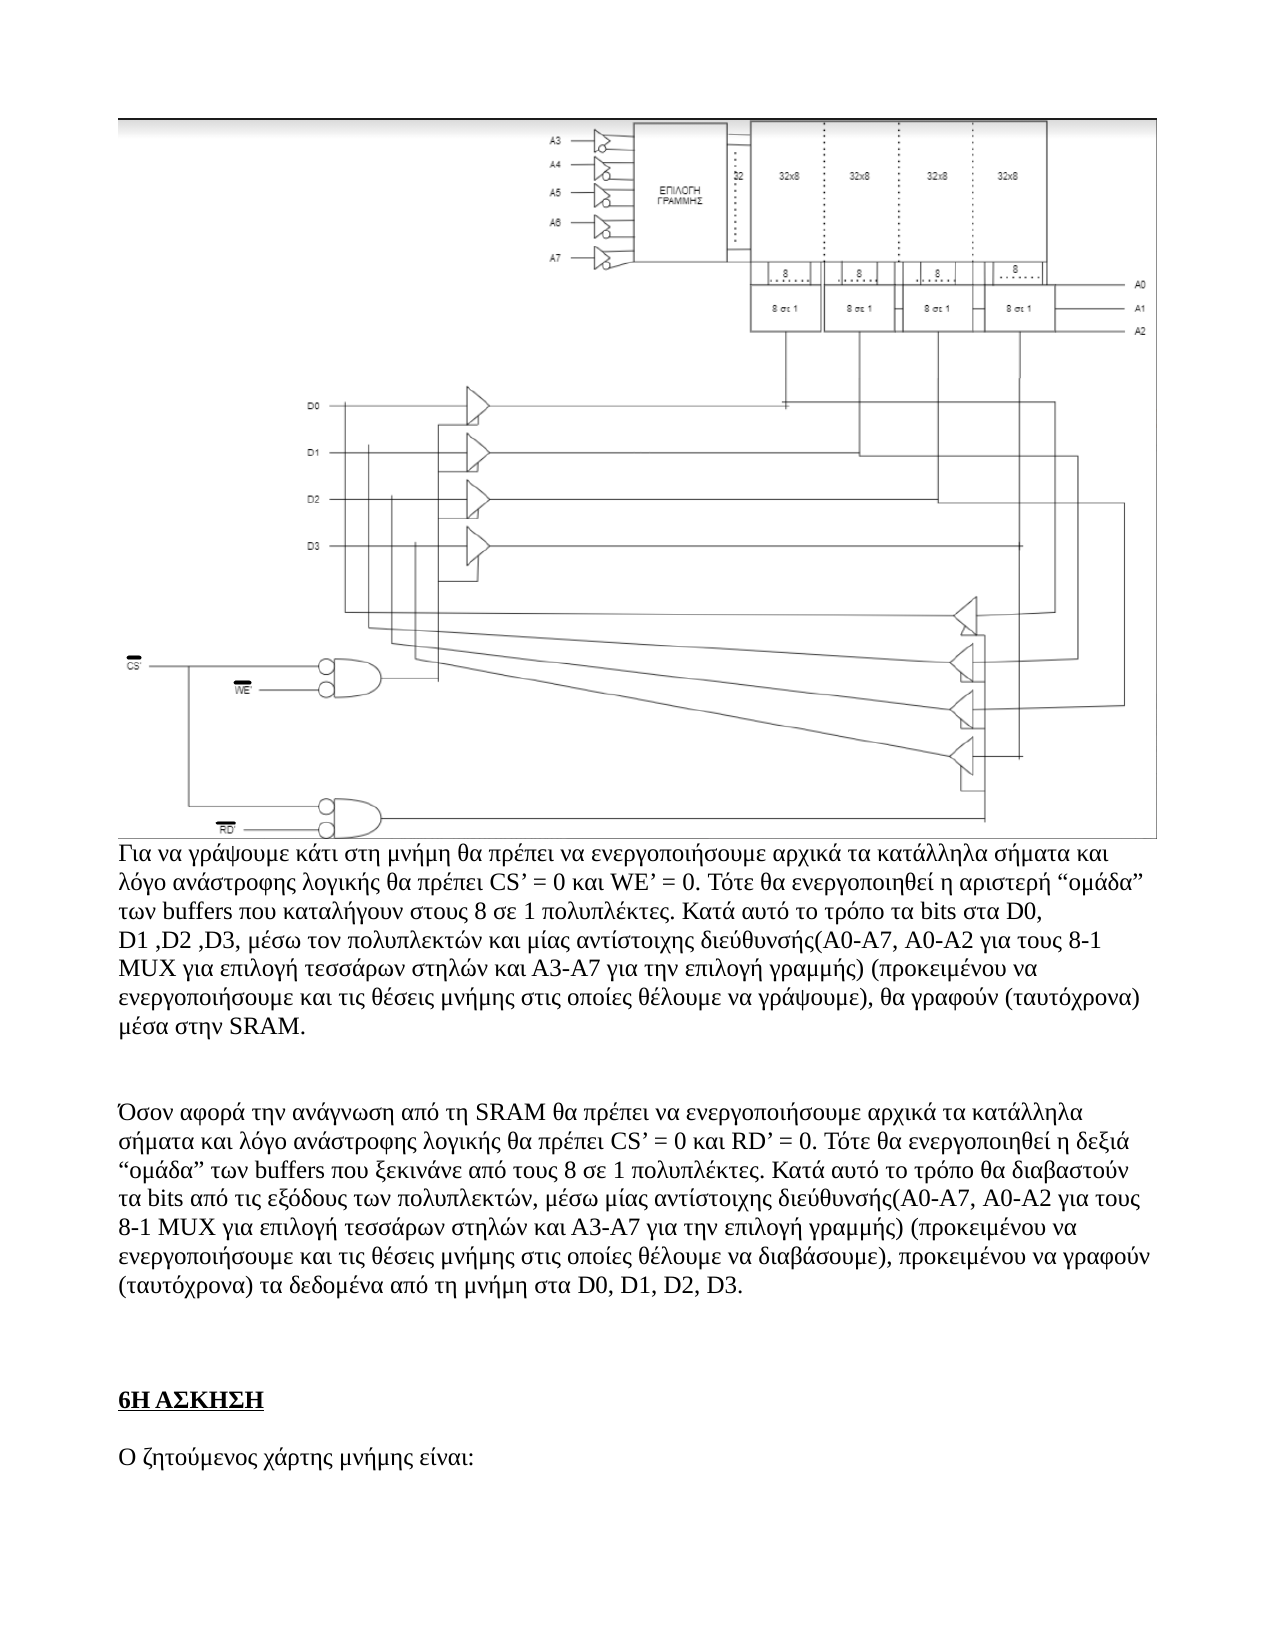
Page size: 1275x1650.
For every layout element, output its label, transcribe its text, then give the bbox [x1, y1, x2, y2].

text Όσον αφορά την ανάγνωση από τη SRAM θα πρέπει να ενεργοποιήσουμε αρχικά τα κατάλληλα σήματα και λόγο ανάστροφης λογικής θα πρέπει CS’ = 0 και RD’ = 0. Τότε θα ενεργοποιηθεί η δεξιά “ομάδα” των buffers που ξεκινάνε από τους 8 σε 1 πολυπλέκτες. Κατά αυτό το τρόπο θα διαβαστούν τα bits από τις εξόδους των πολυπλεκτών, μέσω μίας αντίστοιχης διεύθυνσής(A0-A7, Α0-Α2 για τους 8-1 MUX για επιλογή τεσσάρων στηλών και Α3-Α7 για την επιλογή γραμμής) (προκειμένου να ενεργοποιήσουμε και τις θέσεις μνήμης στις οποίες θέλουμε να διαβάσουμε), προκειμένου να γραφούν (ταυτόχρονα) τα δεδομένα από τη μνήμη στα D0, D1, D2, D3. [118, 1097, 1157, 1298]
text Ο ζητούμενος χάρτης μνήμης είναι: [118, 1442, 1157, 1471]
picture [118, 118, 1157, 839]
text 6Η ΑΣΚΗΣΗ [118, 1385, 1157, 1413]
text Για να γράψουμε κάτι στη μνήμη θα πρέπει να ενεργοποιήσουμε αρχικά τα κατάλληλα σήματα και λόγο ανάστροφης λογικής θα πρέπει CS’ = 0 και WE’ = 0. Τότε θα ενεργοποιηθεί η αριστερή “ομάδα” των buffers που καταλήγουν στους 8 σε 1 πολυπλέκτες. Κατά αυτό το τρόπο τα bits στα D0, D1 ,D2 ,D3, μέσω τον πολυπλεκτών και μίας αντίστοιχης διεύθυνσής(A0-A7, Α0-Α2 για τους 8-1 MUX για επιλογή τεσσάρων στηλών και Α3-Α7 για την επιλογή γραμμής) (προκειμένου να ενεργοποιήσουμε και τις θέσεις μνήμης στις οποίες θέλουμε να γράψουμε), θα γραφούν (ταυτόχρονα) μέσα στην SRAM. [118, 839, 1157, 1040]
